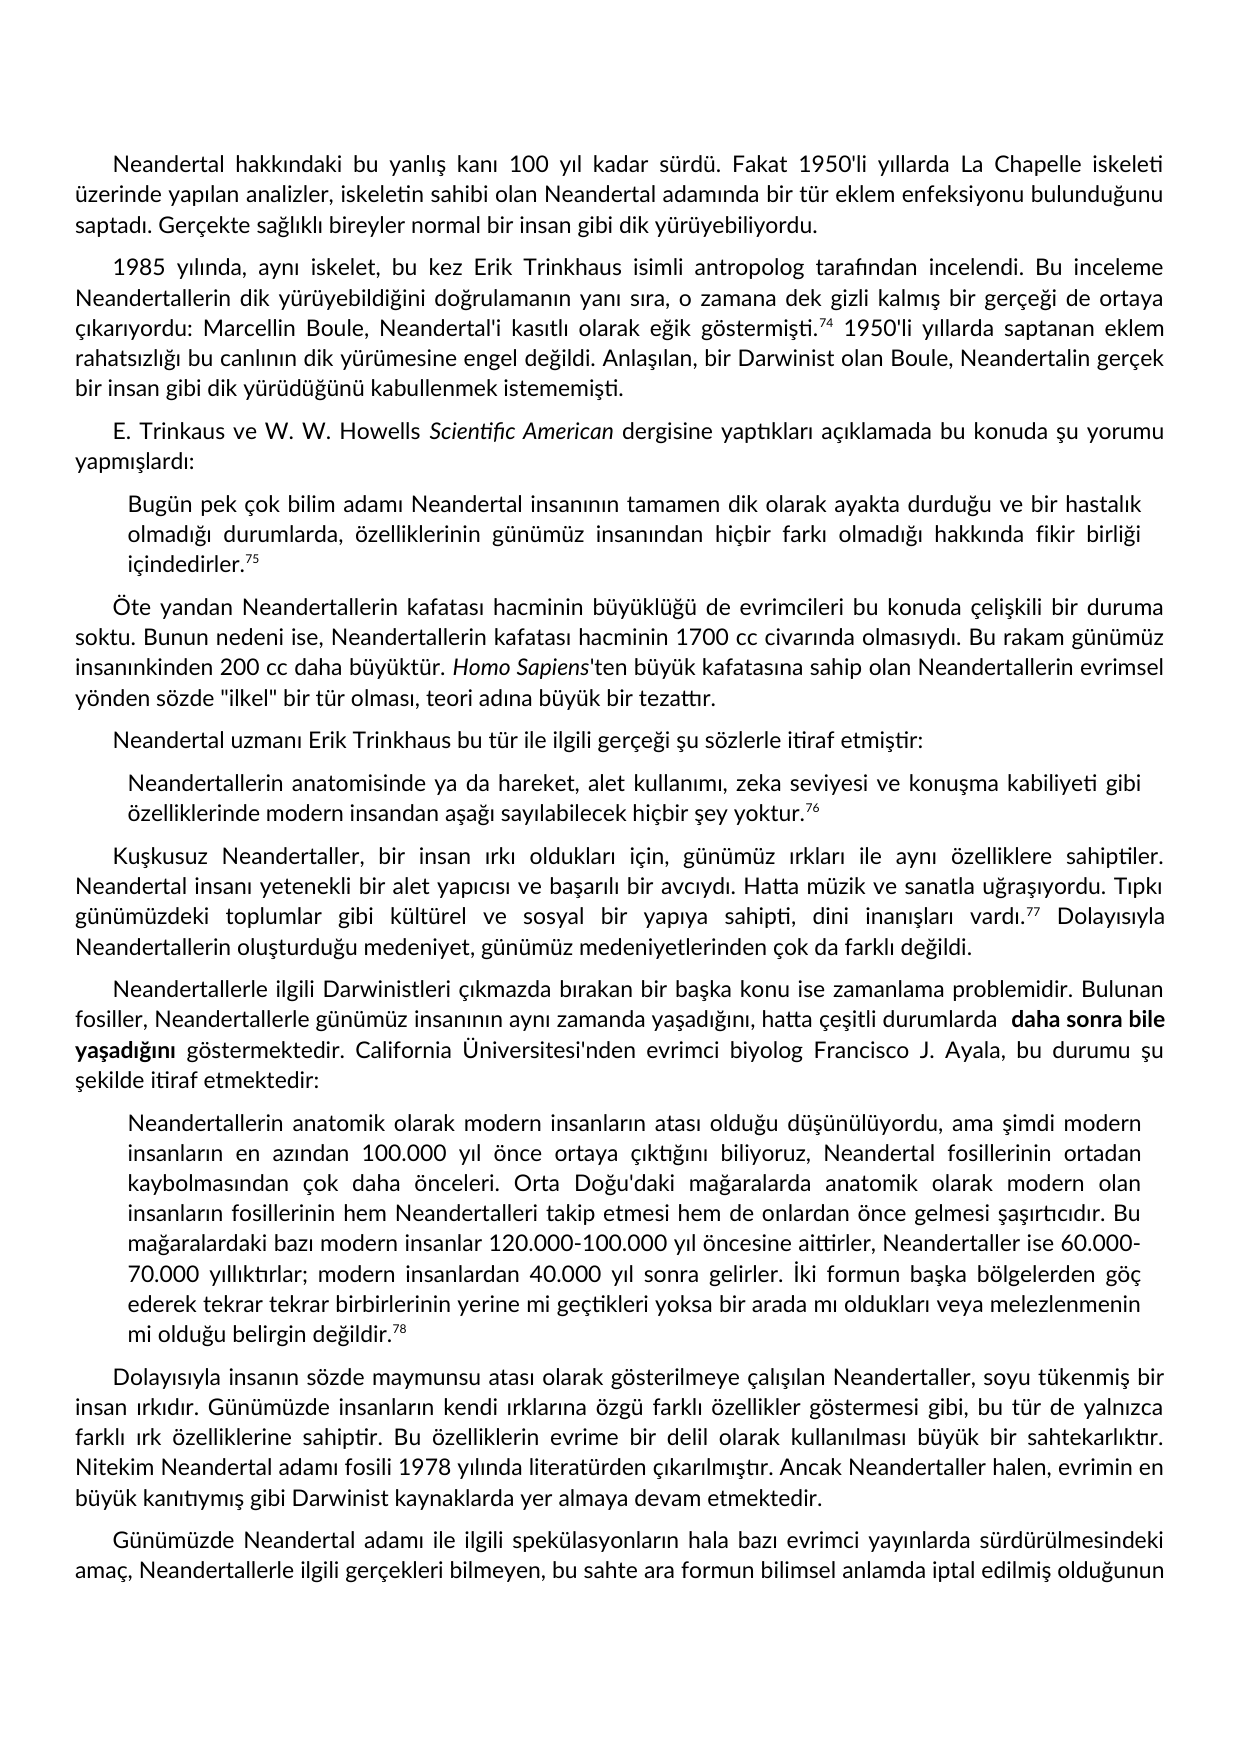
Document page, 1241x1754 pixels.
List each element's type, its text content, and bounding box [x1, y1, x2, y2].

text Dolayısıyla insanın sözde maymunsu atası olarak gösterilmeye çalışılan Neandertaller, soyu tükenmiş bir insan ırkıdır. Günümüzde insanların kendi ırklarına özgü farklı özellikler göstermesi gibi, bu tür de yalnızca farklı ırk özelliklerine sahiptir. Bu özelliklerin evrime bir delil olarak kullanılması büyük bir sahtekarlıktır. Nitekim Neandertal adamı fosili 1978 yılında literatürden çıkarılmıştır. Ancak Neandertaller halen, evrimin en büyük kanıtıymış gibi Darwinist kaynaklarda yer almaya devam etmektedir. [75, 1362, 1165, 1511]
text Neandertallerin anatomisinde ya da hareket, alet kullanımı, zeka seviyesi ve konuşma kabiliyeti gibi özelliklerinde modern insandan aşağı sayılabilecek hiçbir şey yoktur.76 [127, 769, 1143, 826]
text Öte yandan Neandertallerin kafatası hacminin büyüklüğü de evrimcileri bu konuda çelişkili bir duruma soktu. Bunun nedeni ise, Neandertallerin kafatası hacminin 1700 cc civarında olmasıydı. Bu rakam günümüz insanınkinden 200 cc daha büyüktür. Homo Sapiens'ten büyük kafatasına sahip olan Neandertallerin evrimsel yönden sözde "ilkel" bir tür olması, teori adına büyük bir tezattır. [75, 593, 1165, 711]
text 1985 yılında, aynı iskelet, bu kez Erik Trinkhaus isimli antropolog tarafından incelendi. Bu inceleme Neandertallerin dik yürüyebildiğini doğrulamanın yanı sıra, o zamana dek gizli kalmış bir gerçeği de ortaya çıkarıyordu: Marcellin Boule, Neandertal'i kasıtlı olarak eğik göstermişti.74 1950'li yıllarda saptanan eklem rahatsızlığı bu canlının dik yürümesine engel değildi. Anlaşılan, bir Darwinist olan Boule, Neandertalin gerçek bir insan gibi dik yürüdüğünü kabullenmek istememişti. [75, 253, 1165, 401]
text Neandertallerle ilgili Darwinistleri çıkmazda bırakan bir başka konu ise zamanlama problemidir. Bulunan fosiller, Neandertallerle günümüz insanının aynı zamanda yaşadığını, hatta çeşitli durumlarda daha sonra bile yaşadığını göstermektedir. California Üniversitesi'nden evrimci biyolog Francisco J. Ayala, bu durumu şu şekilde itiraf etmektedir: [75, 975, 1165, 1093]
text Bugün pek çok bilim adamı Neandertal insanının tamamen dik olarak ayakta durduğu ve bir hastalık olmadığı durumlarda, özelliklerinin günümüz insanından hiçbir farkı olmadığı hakkında fikir birliği içindedirler.75 [127, 489, 1143, 577]
text Neandertallerin anatomik olarak modern insanların atası olduğu düşünülüyordu, ama şimdi modern insanların en azından 100.000 yıl önce ortaya çıktığını biliyoruz, Neandertal fosillerinin ortadan kaybolmasından çok daha önceleri. Orta Doğu'daki mağaralarda anatomik olarak modern olan insanların fosillerinin hem Neandertalleri takip etmesi hem de onlardan önce gelmesi şaşırtıcıdır. Bu mağaralardaki bazı modern insanlar 120.000-100.000 yıl öncesine aittirler, Neandertaller ise 60.000-70.000 yıllıktırlar; modern insanlardan 40.000 yıl sonra gelirler. İki formun başka bölgelerden göç ederek tekrar tekrar birbirlerinin yerine mi geçtikleri yoksa bir arada mı oldukları veya melezlenmenin mi olduğu belirgin değildir.78 [127, 1108, 1143, 1347]
text E. Trinkaus ve W. W. Howells Scientific American dergisine yaptıkları açıklamada bu konuda şu yorumu yapmışlardı: [75, 417, 1165, 474]
text Neandertal uzmanı Erik Trinkhaus bu tür ile ilgili gerçeği şu sözlerle itiraf etmiştir: [75, 726, 1165, 753]
text Günümüzde Neandertal adamı ile ilgili spekülasyonların hala bazı evrimci yayınlarda sürdürülmesindeki amaç, Neandertallerle ilgili gerçekleri bilmeyen, bu sahte ara formun bilimsel anlamda iptal edilmiş olduğunun [75, 1526, 1165, 1584]
text Neandertal hakkındaki bu yanlış kanı 100 yıl kadar sürdü. Fakat 1950'li yıllarda La Chapelle iskeleti üzerinde yapılan analizler, iskeletin sahibi olan Neandertal adamında bir tür eklem enfeksiyonu bulunduğunu saptadı. Gerçekte sağlıklı bireyler normal bir insan gibi dik yürüyebiliyordu. [75, 150, 1165, 238]
text Kuşkusuz Neandertaller, bir insan ırkı oldukları için, günümüz ırkları ile aynı özelliklere sahiptiler. Neandertal insanı yetenekli bir alet yapıcısı ve başarılı bir avcıydı. Hatta müzik ve sanatla uğraşıyordu. Tıpkı günümüzdeki toplumlar gibi kültürel ve sosyal bir yapıya sahipti, dini inanışları vardı.77 Dolayısıyla Neandertallerin oluşturduğu medeniyet, günümüz medeniyetlerinden çok da farklı değildi. [75, 842, 1165, 960]
